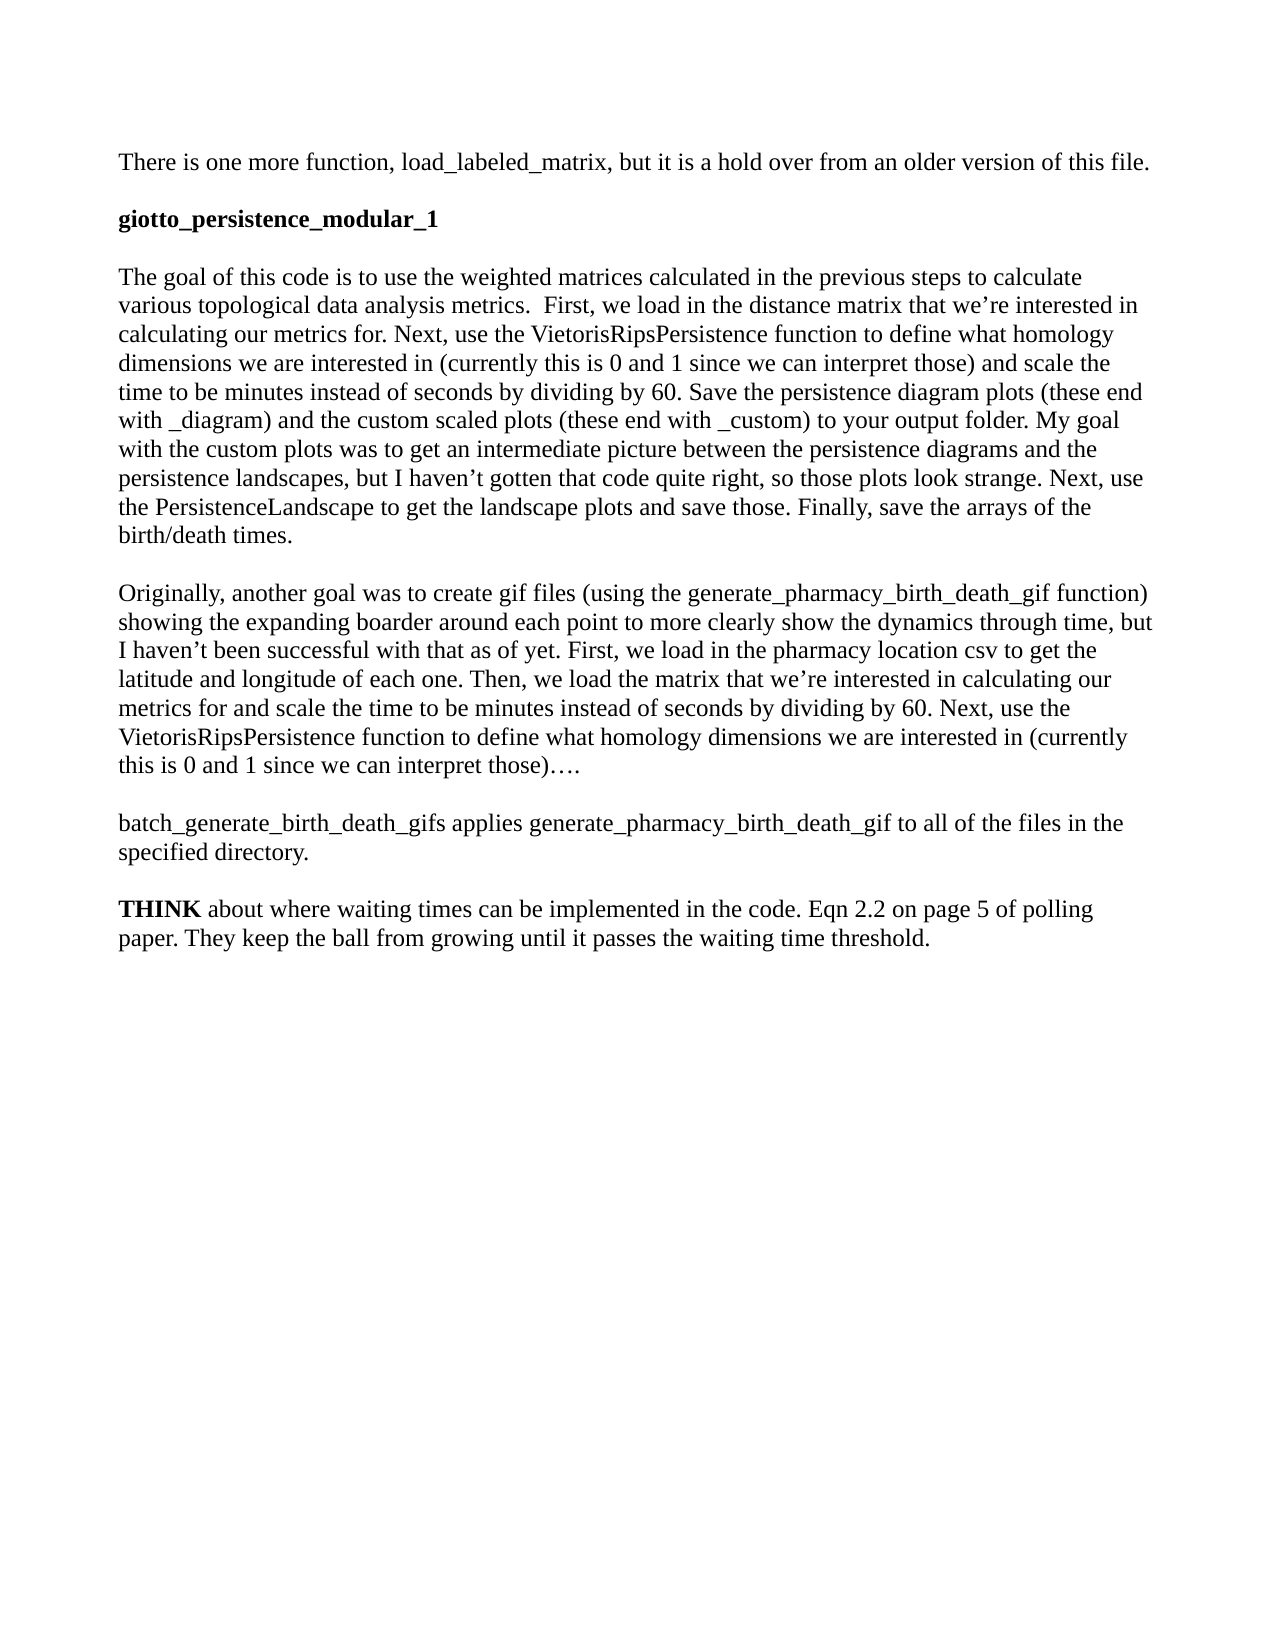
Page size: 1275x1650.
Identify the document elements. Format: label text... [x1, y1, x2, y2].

text Originally, another goal was to create gif files (using the generate_pharmacy_birth_death_gif function) showing the expanding boarder around each point to more clearly show the dynamics through time, but I haven’t been successful with that as of yet. First, we load in the pharmacy location csv to get the latitude and longitude of each one. Then, we load the matrix that we’re interested in calculating our metrics for and scale the time to be minutes instead of seconds by dividing by 60. Next, use the VietorisRipsPersistence function to define what homology dimensions we are interested in (currently this is 0 and 1 since we can interpret those)…. [118, 578, 1157, 779]
text giotto_persistence_modular_1 [118, 204, 1157, 233]
text The goal of this code is to use the weighted matrices calculated in the previous steps to calculate various topological data analysis metrics. First, we load in the distance matrix that we’re interested in calculating our metrics for. Next, use the VietorisRipsPersistence function to define what homology dimensions we are interested in (currently this is 0 and 1 since we can interpret those) and scale the time to be minutes instead of seconds by dividing by 60. Save the persistence diagram plots (these end with _diagram) and the custom scaled plots (these end with _custom) to your output folder. My goal with the custom plots was to get an intermediate picture between the persistence diagrams and the persistence landscapes, but I haven’t gotten that code quite right, so those plots look strange. Next, use the PersistenceLandscape to get the landscape plots and save those. Finally, save the arrays of the birth/death times. [118, 262, 1157, 549]
text There is one more function, load_labeled_matrix, but it is a hold over from an older version of this file. [118, 147, 1157, 176]
text batch_generate_birth_death_gifs applies generate_pharmacy_birth_death_gif to all of the files in the specified directory. [118, 808, 1157, 866]
text THINK about where waiting times can be implemented in the code. Eqn 2.2 on page 5 of polling paper. They keep the ball from growing until it passes the waiting time threshold. [118, 894, 1157, 952]
